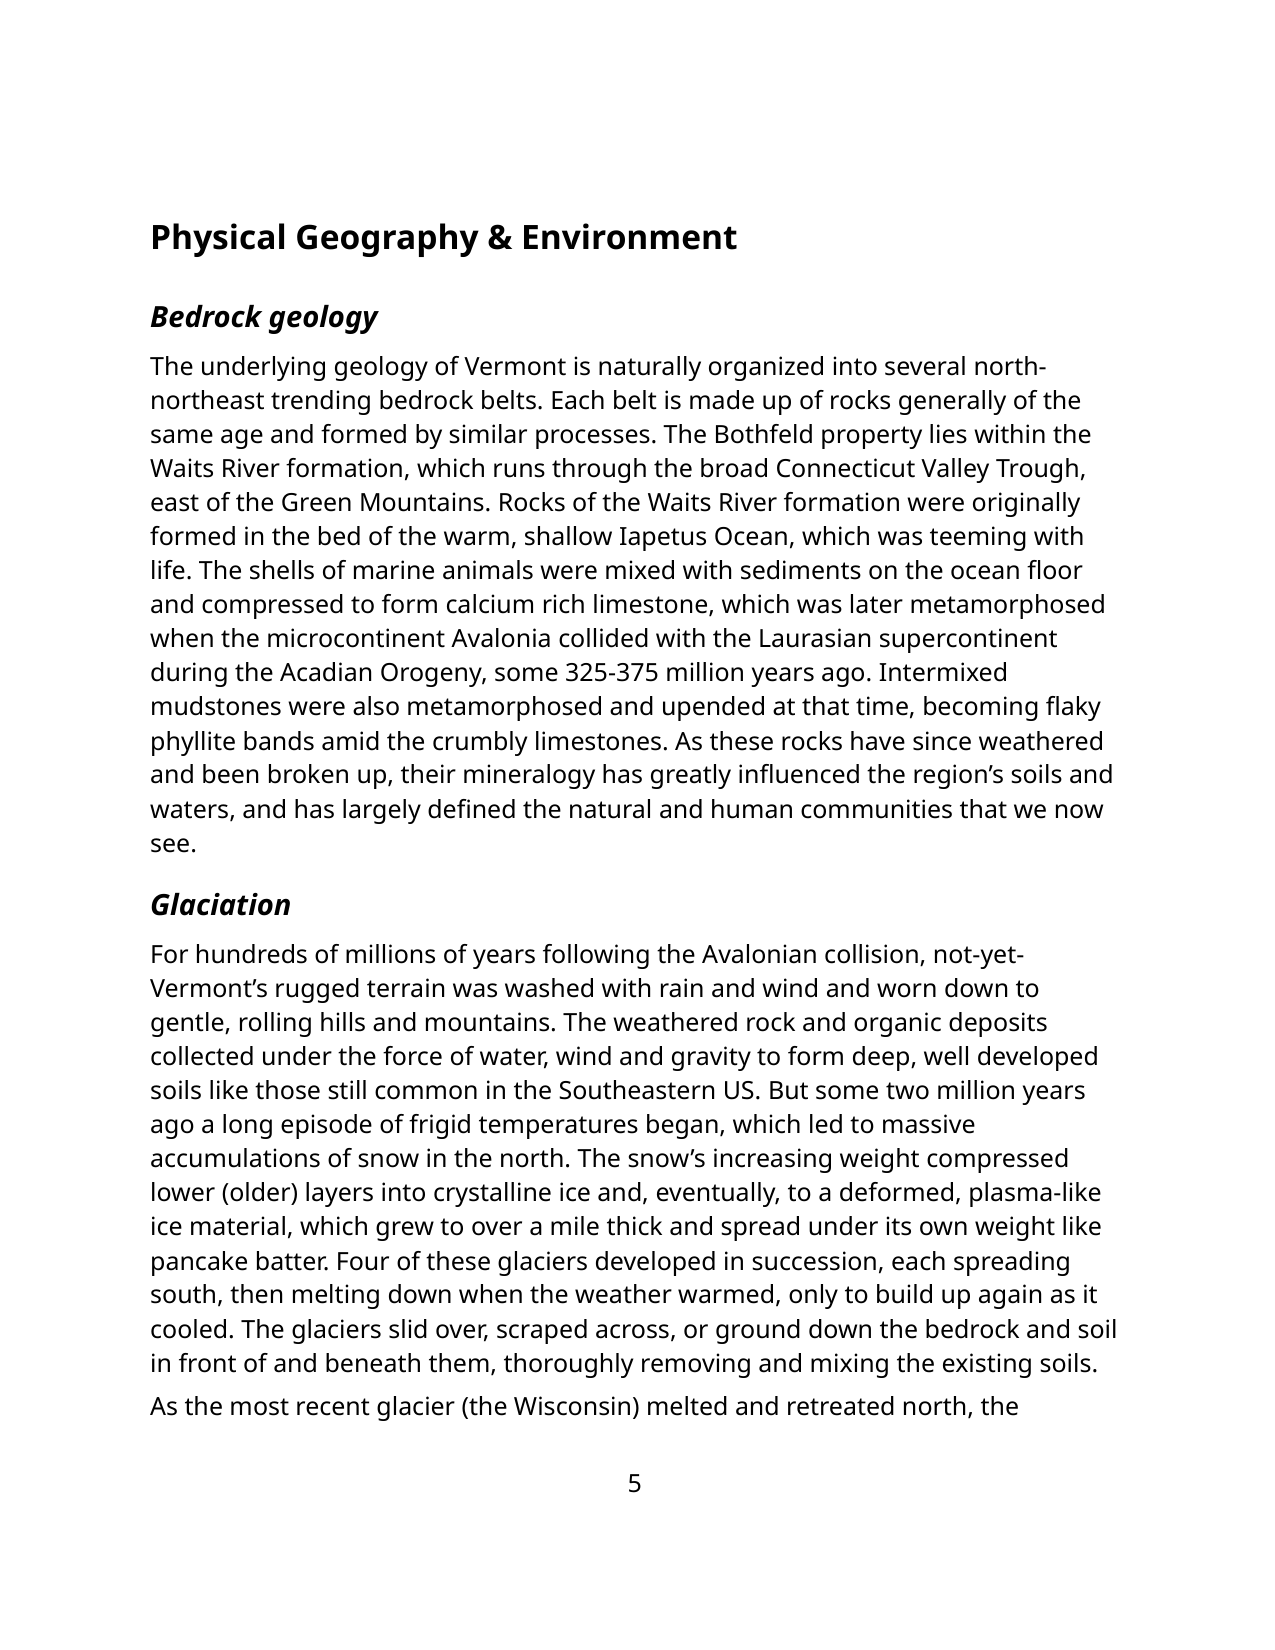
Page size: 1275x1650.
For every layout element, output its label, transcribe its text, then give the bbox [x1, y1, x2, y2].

subtitle Glaciation [150, 884, 1125, 924]
text The underlying geology of Vermont is naturally organized into several north-northeast trending bedrock belts. Each belt is made up of rocks generally of the same age and formed by similar processes. The Bothfeld property lies within the Waits River formation, which runs through the broad Connecticut Valley Trough, east of the Green Mountains. Rocks of the Waits River formation were originally formed in the bed of the warm, shallow Iapetus Ocean, which was teeming with life. The shells of marine animals were mixed with sediments on the ocean floor and compressed to form calcium rich limestone, which was later metamorphosed when the microcontinent Avalonia collided with the Laurasian supercontinent during the Acadian Orogeny, some 325-375 million years ago. Intermixed mudstones were also metamorphosed and upended at that time, becoming flaky phyllite bands amid the crumbly limestones. As these rocks have since weathered and been broken up, their mineralogy has greatly influenced the region’s soils and waters, and has largely defined the natural and human communities that we now see. [150, 348, 1125, 859]
text As the most recent glacier (the Wisconsin) melted and retreated north, the [150, 1388, 1125, 1422]
subtitle Physical Geography & Environment [150, 213, 1125, 259]
subtitle Bedrock geology [150, 296, 1125, 336]
text For hundreds of millions of years following the Avalonian collision, not-yet-Vermont’s rugged terrain was washed with rain and wind and worn down to gentle, rolling hills and mountains. The weathered rock and organic deposits collected under the force of water, wind and gravity to form deep, well developed soils like those still common in the Southeastern US. But some two million years ago a long episode of frigid temperatures began, which led to massive accumulations of snow in the north. The snow’s increasing weight compressed lower (older) layers into crystalline ice and, eventually, to a deformed, plasma-like ice material, which grew to over a mile thick and spread under its own weight like pancake batter. Four of these glaciers developed in succession, each spreading south, then melting down when the weather warmed, only to build up again as it cooled. The glaciers slid over, scraped across, or ground down the bedrock and soil in front of and beneath them, thoroughly removing and mixing the existing soils. [150, 937, 1125, 1379]
